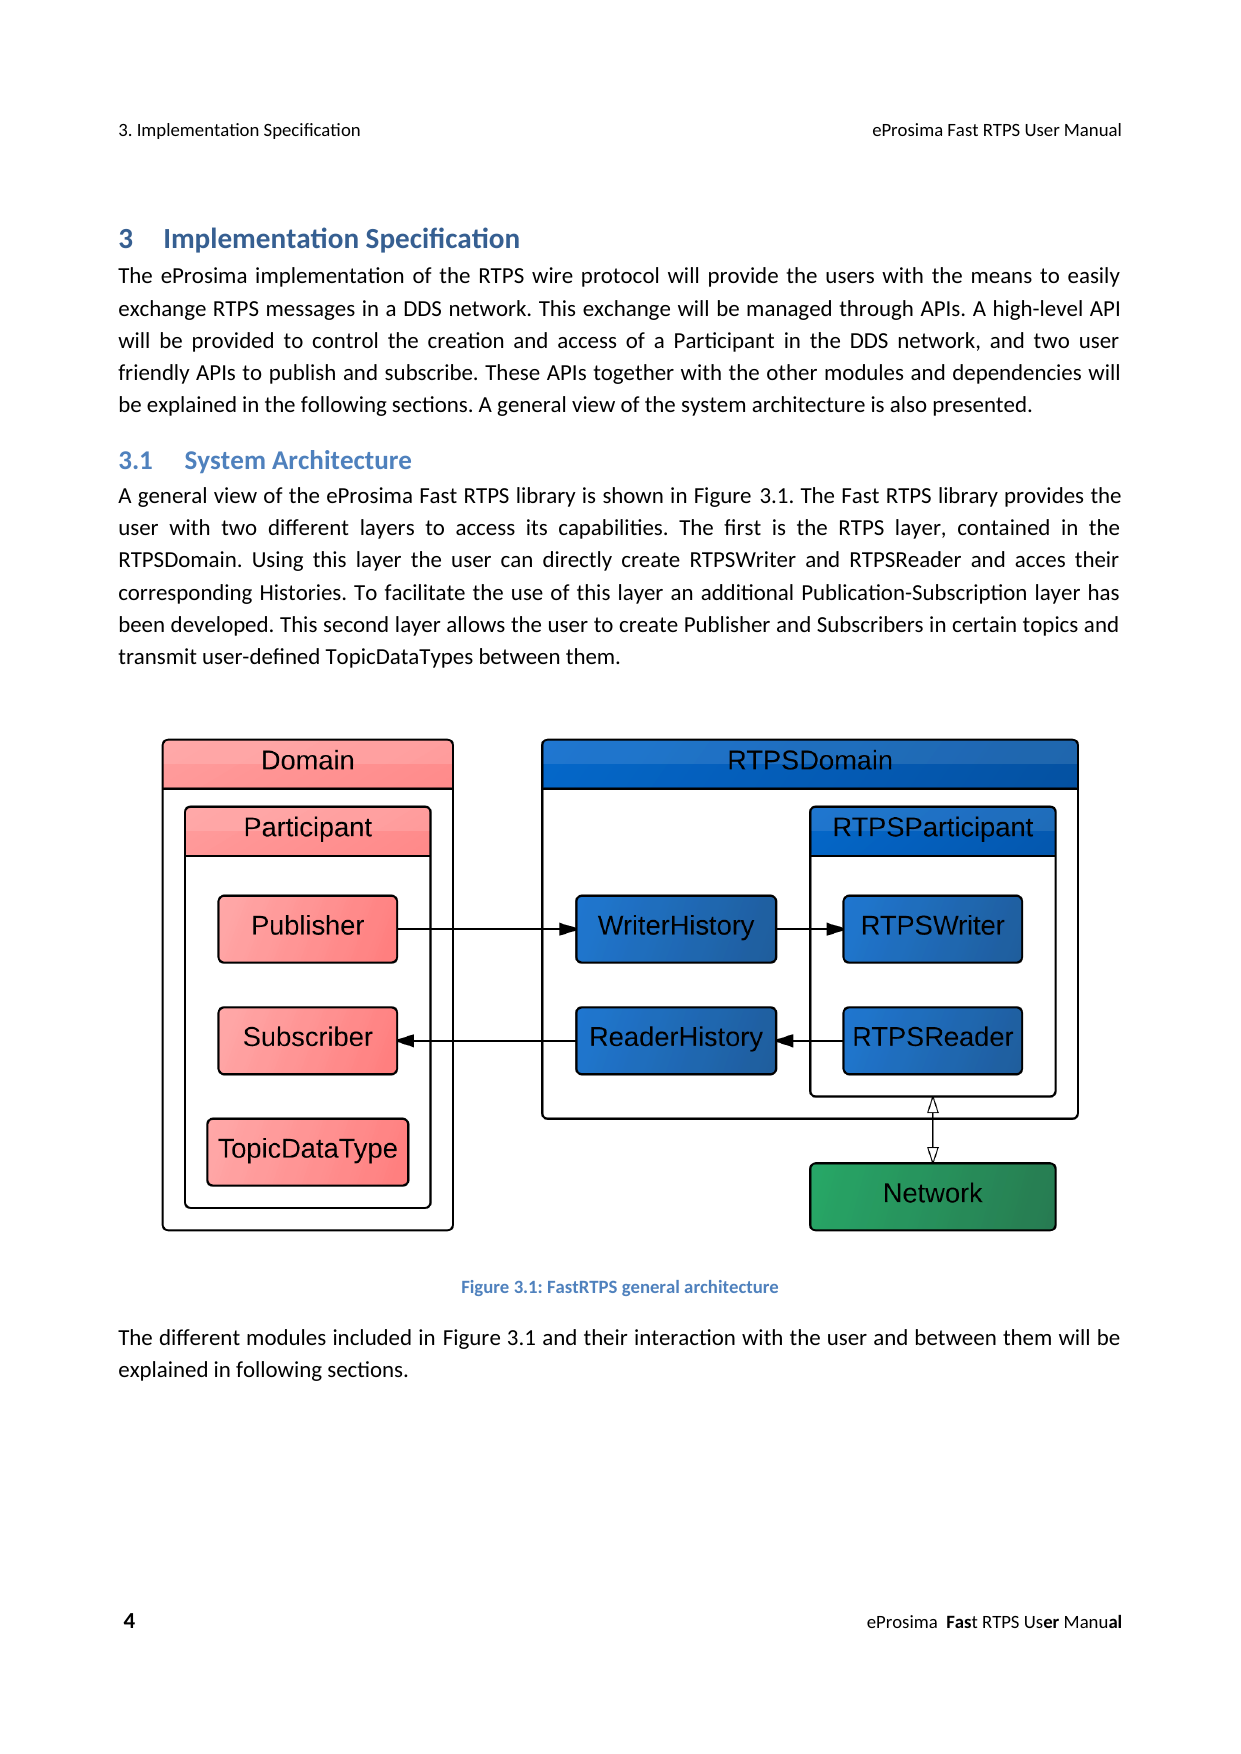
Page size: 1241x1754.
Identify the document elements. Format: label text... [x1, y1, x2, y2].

text The different modules included in Figure 3.1 and their interaction with the user and between them will be explained in following sections. [118, 1298, 1122, 1383]
subtitle System Architecture [118, 443, 1122, 476]
subtitle Implementation Specification [118, 221, 1122, 256]
text A general view of the eProsima Fast RTPS library is shown in Figure 3.1. The Fast RTPS library provides the user with two different layers to access its capabilities. The first is the RTPS layer, contained in the RTPSDomain. Using this layer the user can directly create RTPSWriter and RTPSReader and acces their corresponding Histories. To facilitate the use of this layer an additional Publication-Subscription layer has been developed. This second layer allows the user to create Publisher and Subscribers in certain topics and transmit user-defined TopicDataTypes between them. [118, 481, 1122, 670]
picture [118, 695, 1123, 1275]
text Figure 3.1: FastRTPS general architecture [118, 1275, 1122, 1298]
text The eProsima implementation of the RTPS wire protocol will provide the users with the means to easily exchange RTPS messages in a DDS network. This exchange will be managed through APIs. A high-level API will be provided to control the creation and access of a Participant in the DDS network, and two user friendly APIs to publish and subscribe. These APIs together with the other modules and dependencies will be explained in the following sections. A general view of the system architecture is also presented. [118, 261, 1122, 418]
